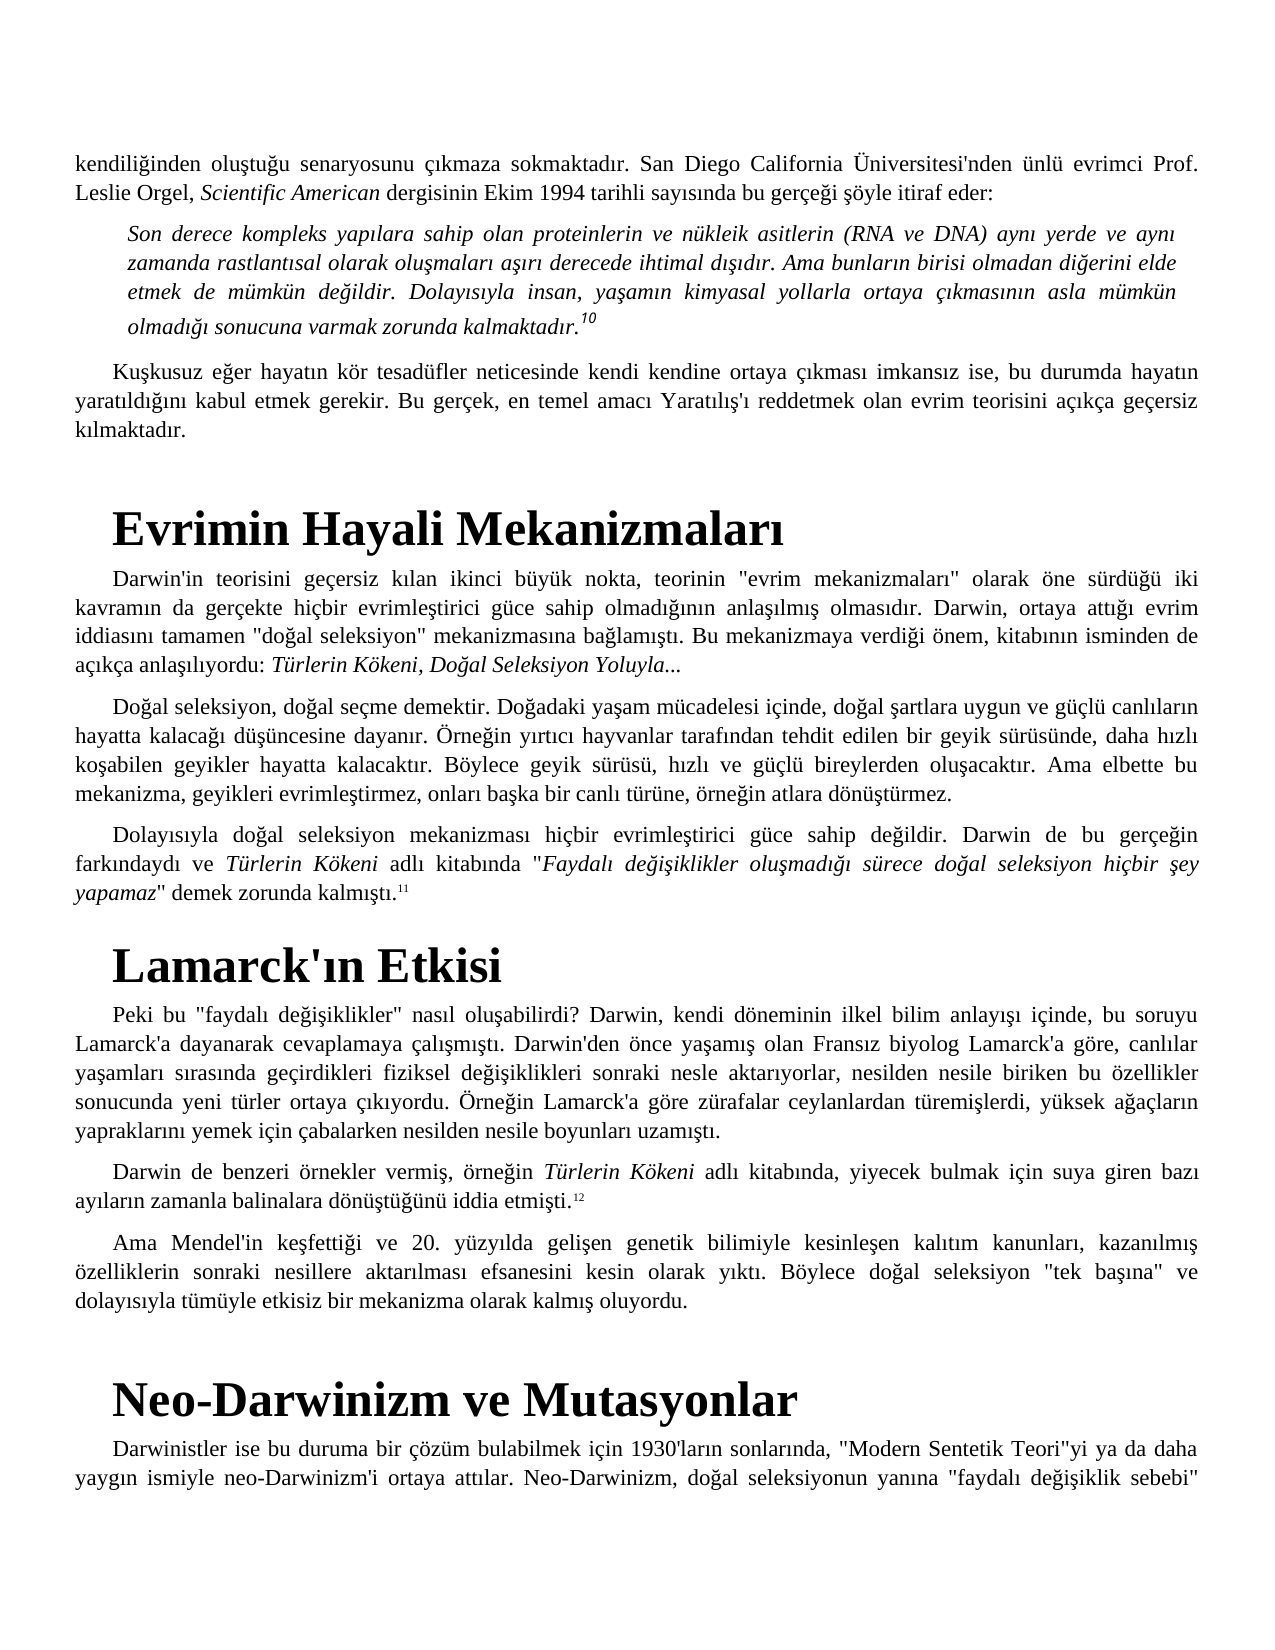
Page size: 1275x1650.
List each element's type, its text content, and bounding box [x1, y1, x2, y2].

text Dolayısıyla doğal seleksiyon mekanizması hiçbir evrimleştirici güce sahip değildir. Darwin de bu gerçeğin farkındaydı ve Türlerin Kökeni adlı kitabında "Faydalı değişiklikler oluşmadığı sürece doğal seleksiyon hiçbir şey yapamaz" demek zorunda kalmıştı.11 [75, 821, 1200, 906]
text Peki bu "faydalı değişiklikler" nasıl oluşabilirdi? Darwin, kendi döneminin ilkel bilim anlayışı içinde, bu soruyu Lamarck'a dayanarak cevaplamaya çalışmıştı. Darwin'den önce yaşamış olan Fransız biyolog Lamarck'a göre, canlılar yaşamları sırasında geçirdikleri fiziksel değişiklikleri sonraki nesle aktarıyorlar, nesilden nesile biriken bu özellikler sonucunda yeni türler ortaya çıkıyordu. Örneğin Lamarck'a göre zürafalar ceylanlardan türemişlerdi, yüksek ağaçların yapraklarını yemek için çabalarken nesilden nesile boyunları uzamıştı. [75, 1001, 1200, 1143]
text Darwinistler ise bu duruma bir çözüm bulabilmek için 1930'ların sonlarında, "Modern Sentetik Teori"yi ya da daha yaygın ismiyle neo-Darwinizm'i ortaya attılar. Neo-Darwinizm, doğal seleksiyonun yanına "faydalı değişiklik sebebi" [75, 1436, 1200, 1491]
subtitle Evrimin Hayali Mekanizmaları [112, 499, 1200, 556]
text Doğal seleksiyon, doğal seçme demektir. Doğadaki yaşam mücadelesi içinde, doğal şartlara uygun ve güçlü canlıların hayatta kalacağı düşüncesine dayanır. Örneğin yırtıcı hayvanlar tarafından tehdit edilen bir geyik sürüsünde, daha hızlı koşabilen geyikler hayatta kalacaktır. Böylece geyik sürüsü, hızlı ve güçlü bireylerden oluşacaktır. Ama elbette bu mekanizma, geyikleri evrimleştirmez, onları başka bir canlı türüne, örneğin atlara dönüştürmez. [75, 693, 1200, 806]
subtitle Lamarck'ın Etkisi [112, 935, 1200, 993]
text Son derece kompleks yapılara sahip olan proteinlerin ve nükleik asitlerin (RNA ve DNA) aynı yerde ve aynı zamanda rastlantısal olarak oluşmaları aşırı derecede ihtimal dışıdır. Ama bunların birisi olmadan diğerini elde etmek de mümkün değildir. Dolayısıyla insan, yaşamın kimyasal yollarla ortaya çıkmasının asla mümkün olmadığı sonucuna varmak zorunda kalmaktadır.10 [127, 220, 1177, 342]
text Darwin'in teorisini geçersiz kılan ikinci büyük nokta, teorinin "evrim mekanizmaları" olarak öne sürdüğü iki kavramın da gerçekte hiçbir evrimleştirici güce sahip olmadığının anlaşılmış olmasıdır. Darwin, ortaya attığı evrim iddiasını tamamen "doğal seleksiyon" mekanizmasına bağlamıştı. Bu mekanizmaya verdiği önem, kitabının isminden de açıkça anlaşılıyordu: Türlerin Kökeni, Doğal Seleksiyon Yoluyla... [75, 564, 1200, 678]
text Darwin de benzeri örnekler vermiş, örneğin Türlerin Kökeni adlı kitabında, yiyecek bulmak için suya giren bazı ayıların zamanla balinalara dönüştüğünü iddia etmişti.12 [75, 1158, 1200, 1214]
text Ama Mendel'in keşfettiği ve 20. yüzyılda gelişen genetik bilimiyle kesinleşen kalıtım kanunları, kazanılmış özelliklerin sonraki nesillere aktarılması efsanesini kesin olarak yıktı. Böylece doğal seleksiyon "tek başına" ve dolayısıyla tümüyle etkisiz bir mekanizma olarak kalmış oluyordu. [75, 1229, 1200, 1313]
subtitle Neo-Darwinizm ve Mutasyonlar [112, 1370, 1200, 1427]
text Kuşkusuz eğer hayatın kör tesadüfler neticesinde kendi kendine ortaya çıkması imkansız ise, bu durumda hayatın yaratıldığını kabul etmek gerekir. Bu gerçek, en temel amacı Yaratılış'ı reddetmek olan evrim teorisini açıkça geçersiz kılmaktadır. [75, 358, 1200, 442]
text kendiliğinden oluştuğu senaryosunu çıkmaza sokmaktadır. San Diego California Üniversitesi'nden ünlü evrimci Prof. Leslie Orgel, Scientific American dergisinin Ekim 1994 tarihli sayısında bu gerçeği şöyle itiraf eder: [75, 150, 1200, 205]
